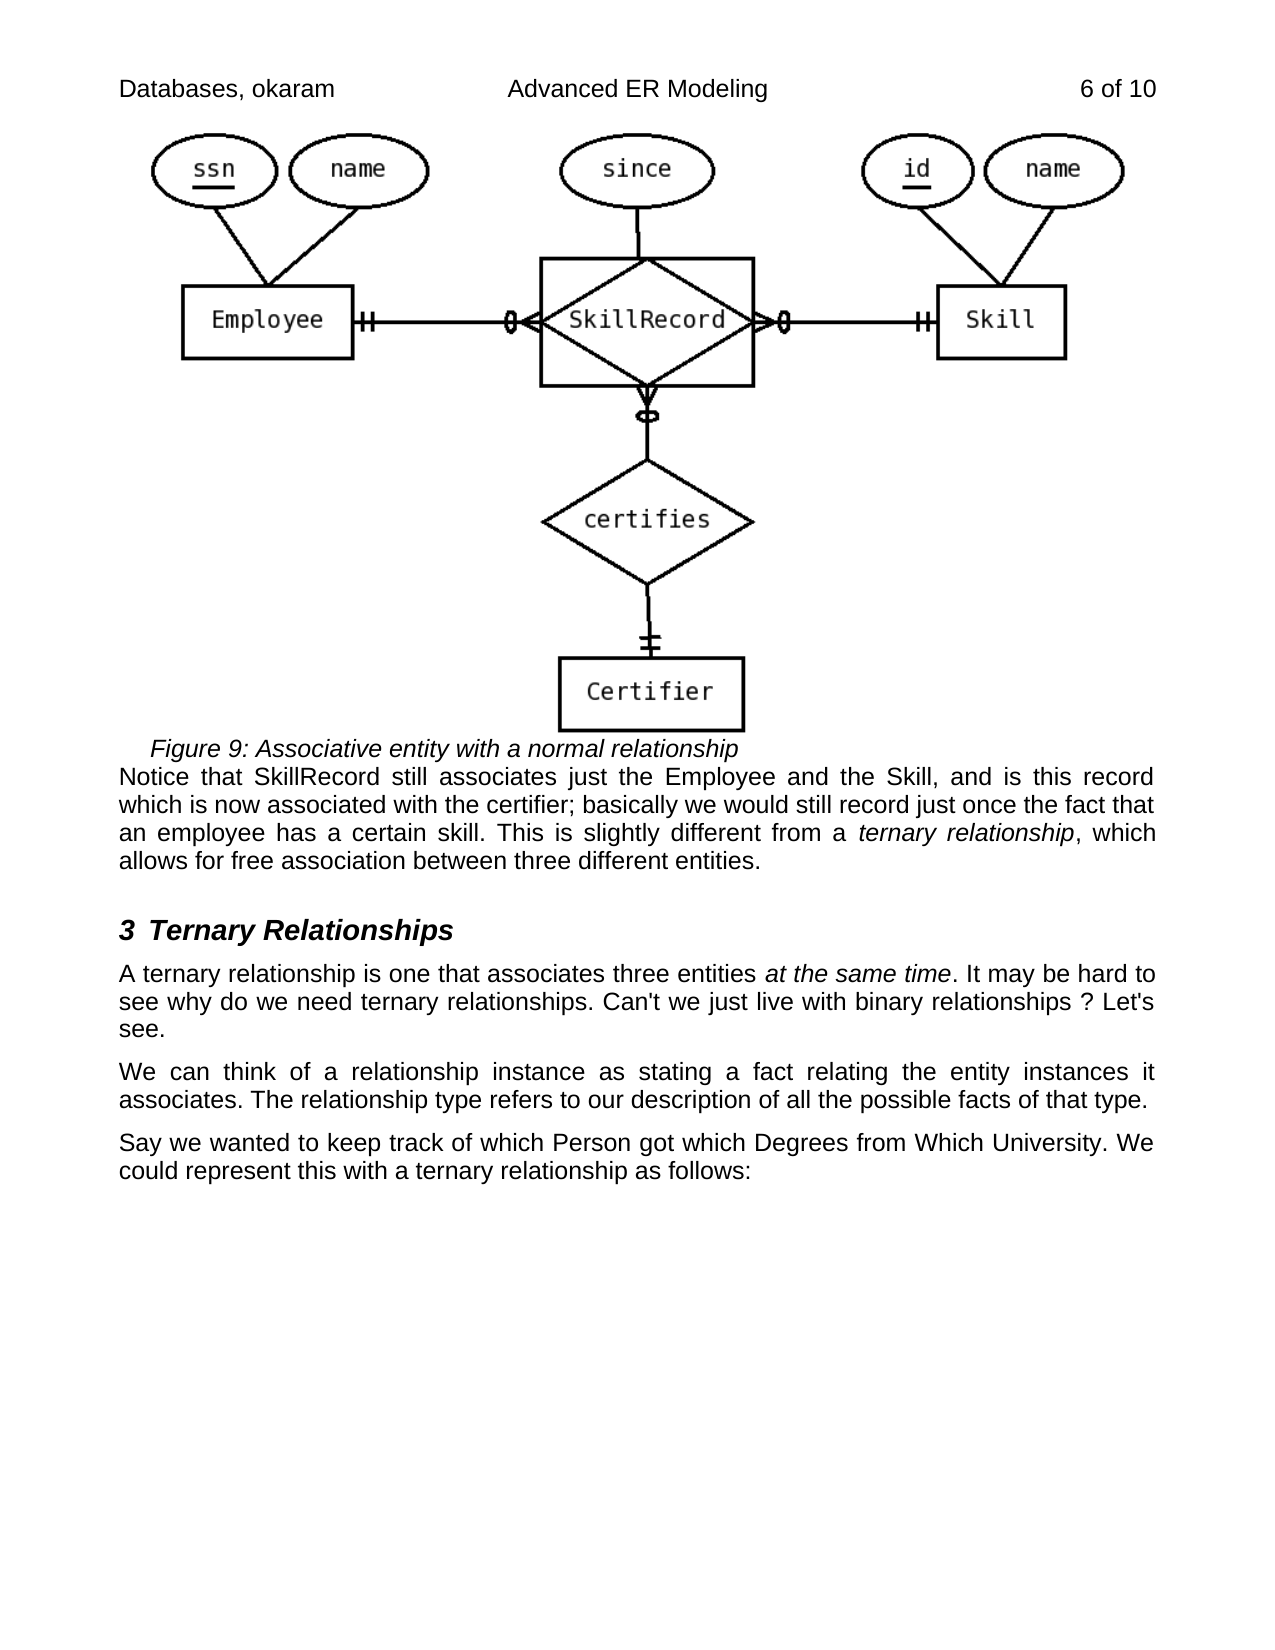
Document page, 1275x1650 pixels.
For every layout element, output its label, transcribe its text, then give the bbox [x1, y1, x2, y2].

text We can think of a relationship instance as stating a fact relating the entity instances it associates. The relationship type refers to our description of all the possible facts of that type. [118, 1058, 1156, 1114]
text Figure 9: Associative entity with a normal relationship [150, 735, 1125, 763]
text A ternary relationship is one that associates three entities at the same time. It may be hard to see why do we need ternary relationships. Can't we just live with binary relationships ? Let's see. [118, 959, 1156, 1043]
picture [150, 132, 1126, 735]
text Say we wanted to keep track of which Person got which Degrees from Which University. We could represent this with a ternary relationship as follows: [118, 1129, 1156, 1185]
subtitle Ternary Relationships [118, 914, 1156, 947]
text Notice that SkillRecord still associates just the Employee and the Skill, and is this record which is now associated with the certifier; basically we would still record just once the fact that an employee has a certain skill. This is slightly different from a ternary relationship, which allows for free association between three different entities. [118, 120, 1156, 874]
